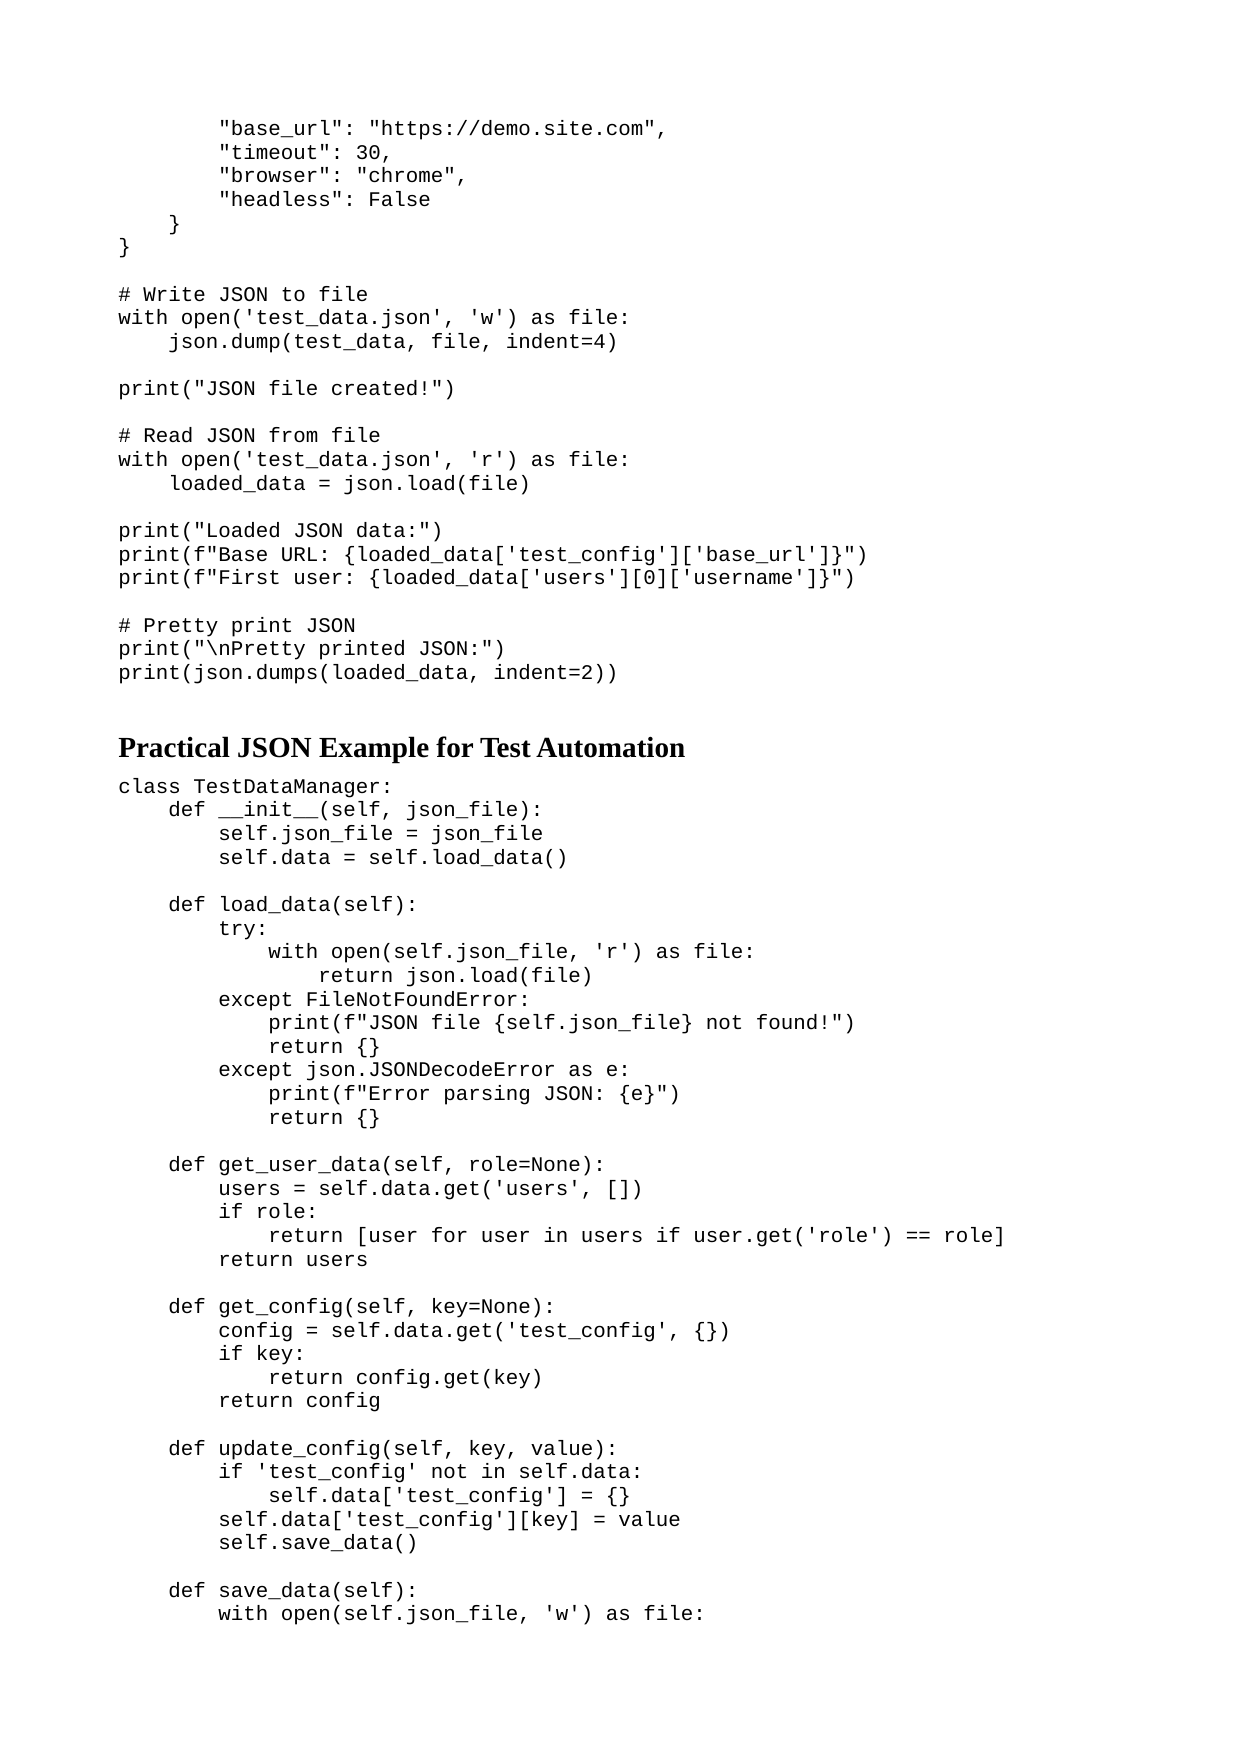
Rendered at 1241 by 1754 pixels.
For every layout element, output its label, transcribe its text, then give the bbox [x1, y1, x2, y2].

text def load_data(self): [118, 894, 1122, 918]
text print(f"JSON file {self.json_file} not found!") [118, 1012, 1122, 1036]
text def __init__(self, json_file): [118, 799, 1122, 823]
text if 'test_config' not in self.data: [118, 1461, 1122, 1485]
text "browser": "chrome", [118, 165, 1122, 189]
text return {} [118, 1036, 1122, 1059]
text self.data['test_config'] = {} [118, 1485, 1122, 1509]
text if key: [118, 1343, 1122, 1367]
text "headless": False [118, 189, 1122, 213]
text print(f"Base URL: {loaded_data['test_config']['base_url']}") [118, 544, 1122, 567]
text with open(self.json_file, 'w') as file: [118, 1603, 1122, 1627]
text with open('test_data.json', 'r') as file: [118, 449, 1122, 473]
text return users [118, 1249, 1122, 1272]
text def get_user_data(self, role=None): [118, 1154, 1122, 1178]
text "base_url": "https://demo.site.com", [118, 118, 1122, 142]
text users = self.data.get('users', []) [118, 1178, 1122, 1201]
text with open('test_data.json', 'w') as file: [118, 307, 1122, 331]
text except json.JSONDecodeError as e: [118, 1059, 1122, 1083]
text class TestDataManager: [118, 776, 1122, 799]
text } [118, 236, 1122, 260]
text print(f"First user: {loaded_data['users'][0]['username']}") [118, 567, 1122, 591]
text self.data['test_config'][key] = value [118, 1509, 1122, 1532]
text self.data = self.load_data() [118, 847, 1122, 870]
text # Read JSON from file [118, 426, 1122, 449]
text if role: [118, 1201, 1122, 1225]
text self.save_data() [118, 1532, 1122, 1556]
text print("Loaded JSON data:") [118, 520, 1122, 544]
text return config [118, 1391, 1122, 1414]
text self.json_file = json_file [118, 823, 1122, 847]
text return {} [118, 1107, 1122, 1130]
text loaded_data = json.load(file) [118, 473, 1122, 496]
text with open(self.json_file, 'r') as file: [118, 941, 1122, 965]
text print(json.dumps(loaded_data, indent=2)) [118, 662, 1122, 686]
text try: [118, 918, 1122, 941]
text print("\nPretty printed JSON:") [118, 638, 1122, 662]
subtitle Practical JSON Example for Test Automation [118, 730, 1122, 763]
text print("JSON file created!") [118, 378, 1122, 402]
text # Pretty print JSON [118, 615, 1122, 638]
text return json.load(file) [118, 965, 1122, 988]
text except FileNotFoundError: [118, 988, 1122, 1012]
text config = self.data.get('test_config', {}) [118, 1319, 1122, 1343]
text "timeout": 30, [118, 142, 1122, 165]
text return [user for user in users if user.get('role') == role] [118, 1225, 1122, 1249]
text def update_config(self, key, value): [118, 1438, 1122, 1461]
text def save_data(self): [118, 1580, 1122, 1603]
text json.dump(test_data, file, indent=4) [118, 331, 1122, 354]
text # Write JSON to file [118, 284, 1122, 307]
text print(f"Error parsing JSON: {e}") [118, 1083, 1122, 1107]
text def get_config(self, key=None): [118, 1296, 1122, 1319]
text return config.get(key) [118, 1367, 1122, 1391]
text } [118, 213, 1122, 236]
